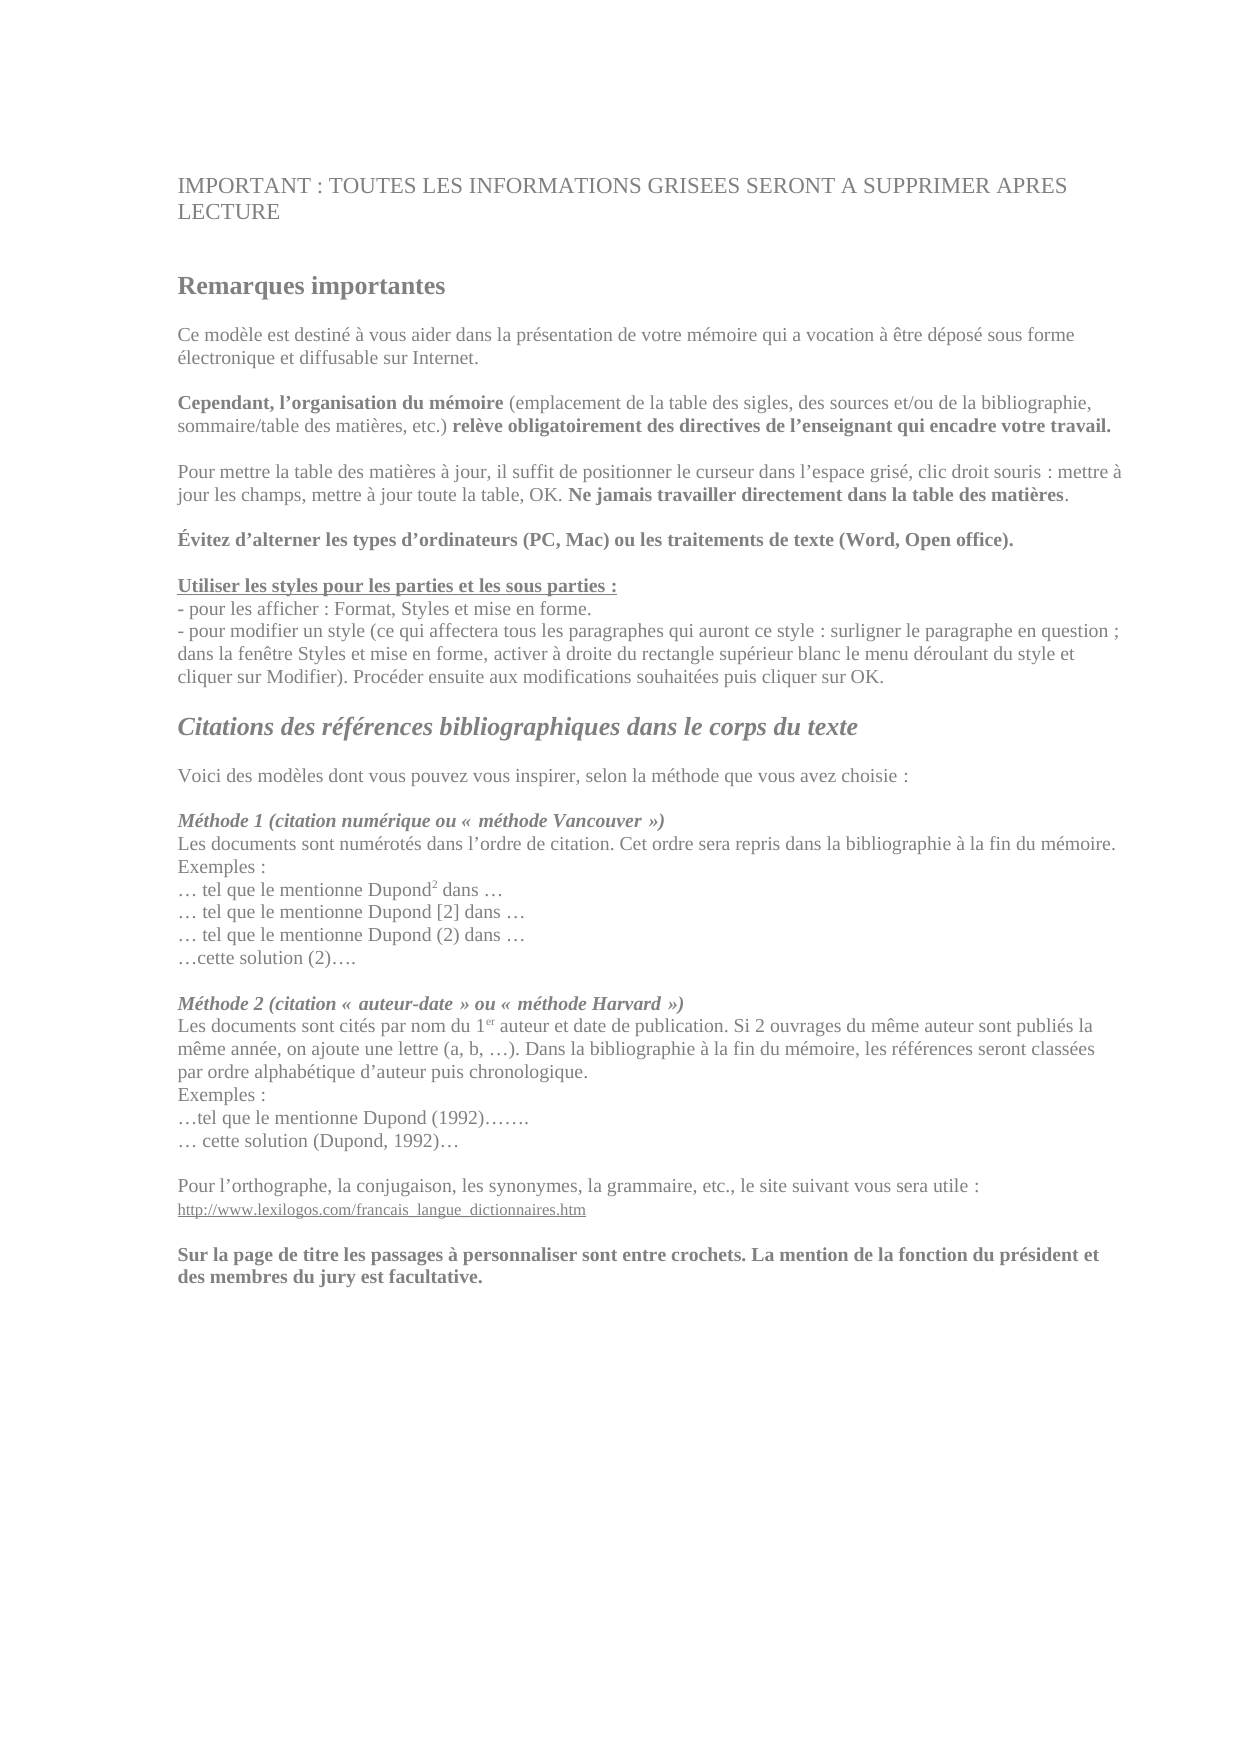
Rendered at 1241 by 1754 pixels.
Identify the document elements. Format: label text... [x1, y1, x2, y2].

text Remarques importantes [177, 270, 1125, 300]
text … cette solution (Dupond, 1992)… [177, 1128, 1125, 1151]
text - pour modifier un style (ce qui affectera tous les paragraphes qui auront ce style : surligner le paragraphe en question ; dans la fenêtre Styles et mise en forme, activer à droite du rectangle supérieur blanc le menu déroulant du style et cliquer sur Modifier). Procéder ensuite aux modifications souhaitées puis cliquer sur OK. [177, 619, 1125, 688]
text Évitez d’alterner les types d’ordinateurs (PC, Mac) ou les traitements de texte (Word, Open office). [177, 528, 1125, 551]
text Ce modèle est destiné à vous aider dans la présentation de votre mémoire qui a vocation à être déposé sous forme électronique et diffusable sur Internet. [177, 323, 1125, 368]
text Cependant, l’organisation du mémoire (emplacement de la table des sigles, des sources et/ou de la bibliographie, sommaire/table des matières, etc.) relève obligatoirement des directives de l’enseignant qui encadre votre travail. [177, 391, 1125, 437]
text …tel que le mentionne Dupond (1992)……. [177, 1106, 1125, 1128]
text …cette solution (2)…. [177, 946, 1125, 969]
text Sur la page de titre les passages à personnaliser sont entre crochets. La mention de la fonction du président et des membres du jury est facultative. [177, 1243, 1125, 1288]
text Voici des modèles dont vous pouvez vous inspirer, selon la méthode que vous avez choisie : [177, 763, 1125, 786]
text Méthode 1 (citation numérique ou « méthode Vancouver ») [177, 809, 1125, 832]
text … tel que le mentionne Dupond2 dans … [177, 878, 1125, 900]
text IMPORTANT : TOUTES LES INFORMATIONS GRISEES SERONT A SUPPRIMER APRES LECTURE [177, 172, 1125, 224]
text Pour l’orthographe, la conjugaison, les synonymes, la grammaire, etc., le site suivant vous sera utile : http://www.lexilogos.com/francais_langue_dictionnaires.htm [177, 1174, 1125, 1220]
text Les documents sont numérotés dans l’ordre de citation. Cet ordre sera repris dans la bibliographie à la fin du mémoire. [177, 832, 1125, 855]
text Méthode 2 (citation « auteur-date » ou « méthode Harvard ») [177, 992, 1125, 1014]
text Pour mettre la table des matières à jour, il suffit de positionner le curseur dans l’espace grisé, clic droit souris : mettre à jour les champs, mettre à jour toute la table, OK. Ne jamais travailler directement dans la table des matières. [177, 460, 1125, 505]
text Les documents sont cités par nom du 1er auteur et date de publication. Si 2 ouvrages du même auteur sont publiés la même année, on ajoute une lettre (a, b, …). Dans la bibliographie à la fin du mémoire, les références seront classées par ordre alphabétique d’auteur puis chronologique. [177, 1014, 1125, 1083]
text Exemples : [177, 1083, 1125, 1106]
text - pour les afficher : Format, Styles et mise en forme. [177, 597, 1125, 619]
text Citations des références bibliographiques dans le corps du texte [177, 711, 1125, 741]
text … tel que le mentionne Dupond [2] dans … [177, 900, 1125, 923]
text … tel que le mentionne Dupond (2) dans … [177, 923, 1125, 946]
text Exemples : [177, 855, 1125, 878]
text Utiliser les styles pour les parties et les sous parties : [177, 574, 1125, 597]
